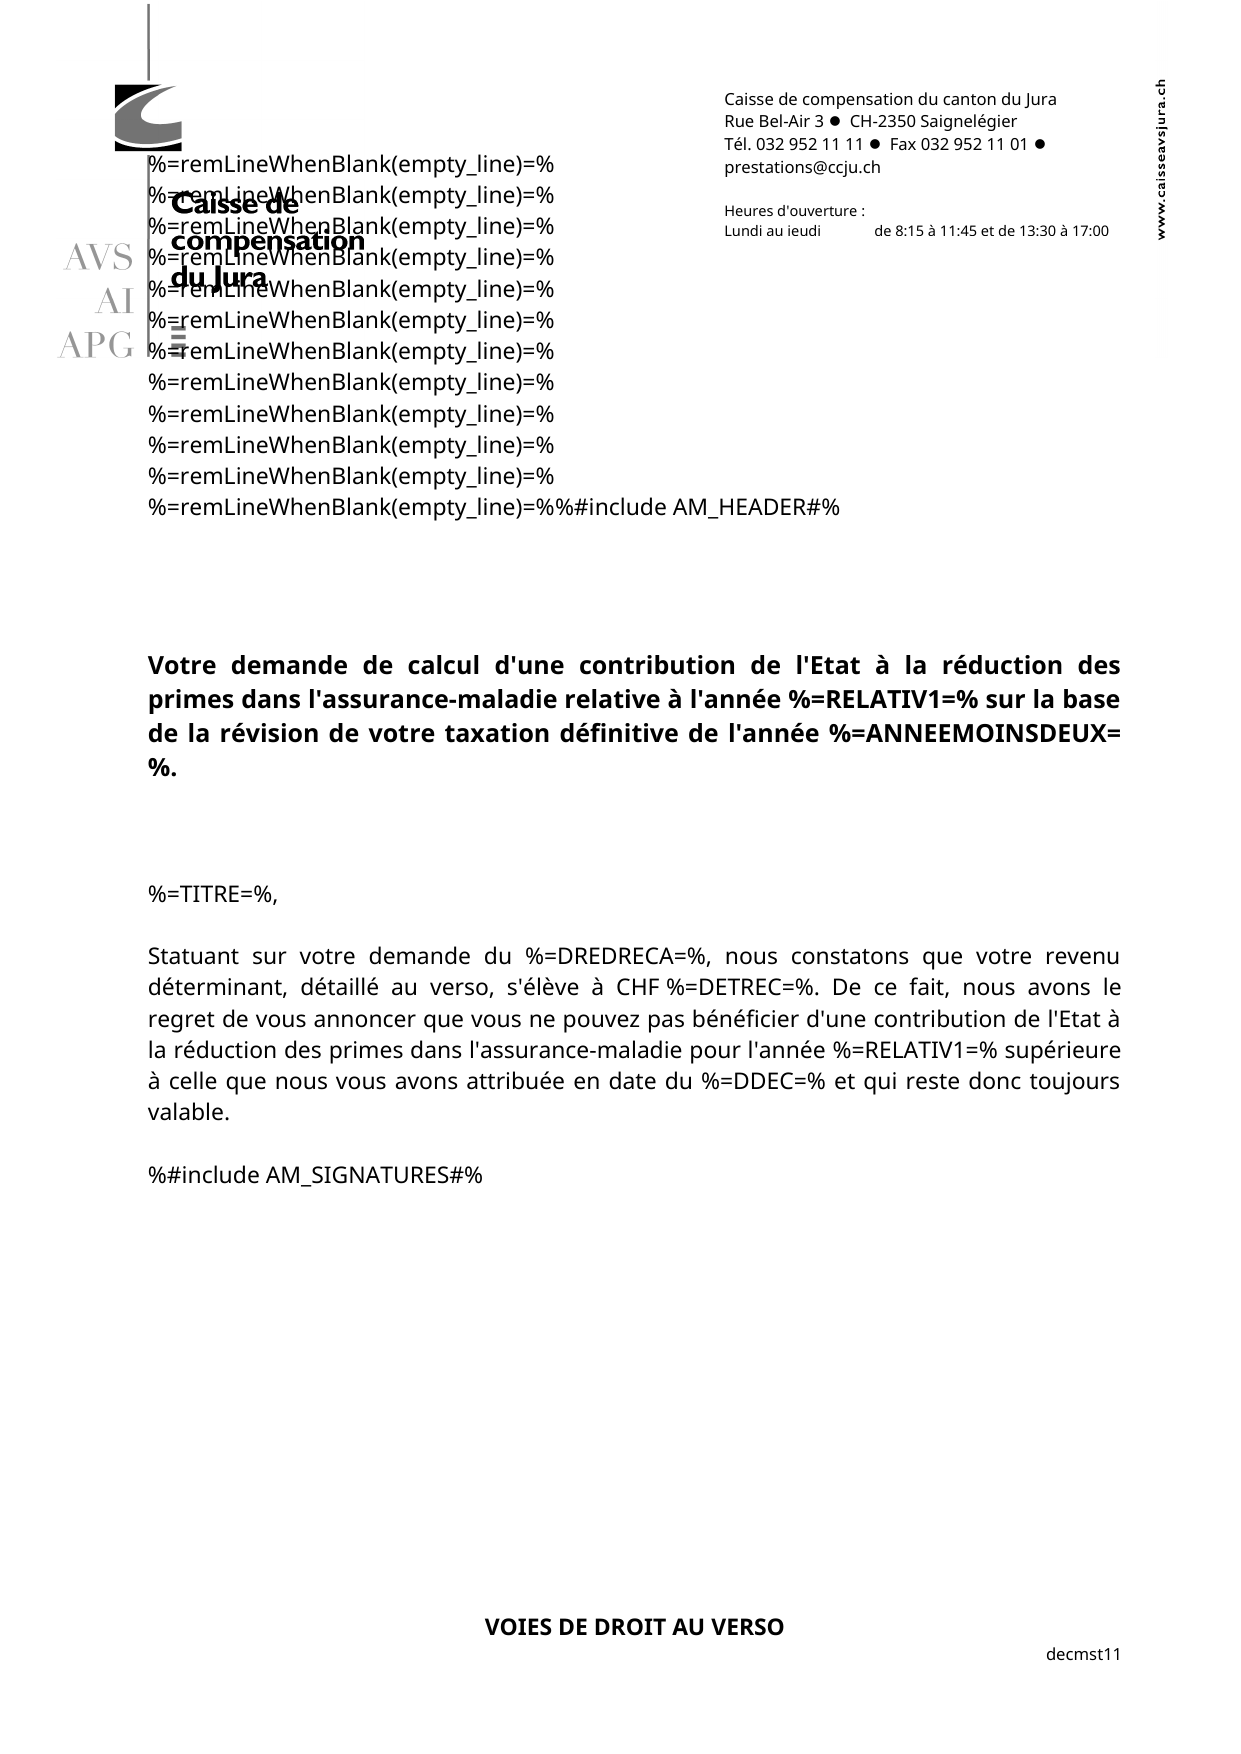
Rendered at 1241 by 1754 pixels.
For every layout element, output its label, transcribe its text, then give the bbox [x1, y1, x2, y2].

picture [321, 348, 327, 358]
text %=remLineWhenBlank(empty_line)=% [148, 460, 1122, 491]
picture [275, 346, 282, 358]
text %=remLineWhenBlank(empty_line)=% [366, 304, 1122, 335]
text %=remLineWhenBlank(empty_line)=%%#include AM_HEADER#% [148, 491, 1122, 523]
picture [245, 348, 251, 358]
text %=remLineWhenBlank(empty_line)=% [148, 429, 1122, 460]
picture [294, 348, 300, 358]
text %=remLineWhenBlank(empty_line)=% [366, 273, 1122, 304]
text Votre demande de calcul d'une contribution de l'Etat à la réduction des primes dans l'assurance-maladie relative à l'année %=RELATIV1=% sur la base de la révision de votre taxation définitive de l'année %=ANNEEMOINSDEUX=%. [148, 648, 1122, 784]
picture [214, 348, 220, 358]
picture [206, 348, 212, 358]
picture [335, 344, 342, 350]
text %=remLineWhenBlank(empty_line)=% [148, 398, 1122, 429]
picture [56, 1, 365, 358]
text %=remLineWhenBlank(empty_line)=% [366, 148, 683, 179]
picture [1155, 1, 1168, 358]
text %=remLineWhenBlank(empty_line)=% [366, 241, 1122, 273]
text Statuant sur votre demande du %=DREDRECA=%, nous constatons que votre revenu déterminant, détaillé au verso, s'élève à CHF %=DETREC=%. De ce fait, nous avons le regret de vous annoncer que vous ne pouvez pas bénéficier d'une contribution de l'Etat à la réduction des primes dans l'assurance-maladie pour l'année %=RELATIV1=% supérieure à celle que nous vous avons attribuée en date du %=DDEC=% et qui reste donc toujours valable. [148, 940, 1122, 1128]
text %=remLineWhenBlank(empty_line)=% [148, 335, 1122, 366]
picture [335, 351, 342, 357]
text %=remLineWhenBlank(empty_line)=% [148, 366, 1122, 398]
text %=TITRE=%, [148, 878, 1122, 909]
text %#include AM_SIGNATURES#% [148, 1159, 1122, 1190]
text %=remLineWhenBlank(empty_line)=% [366, 179, 683, 210]
text %=remLineWhenBlank(empty_line)=% [366, 210, 683, 241]
